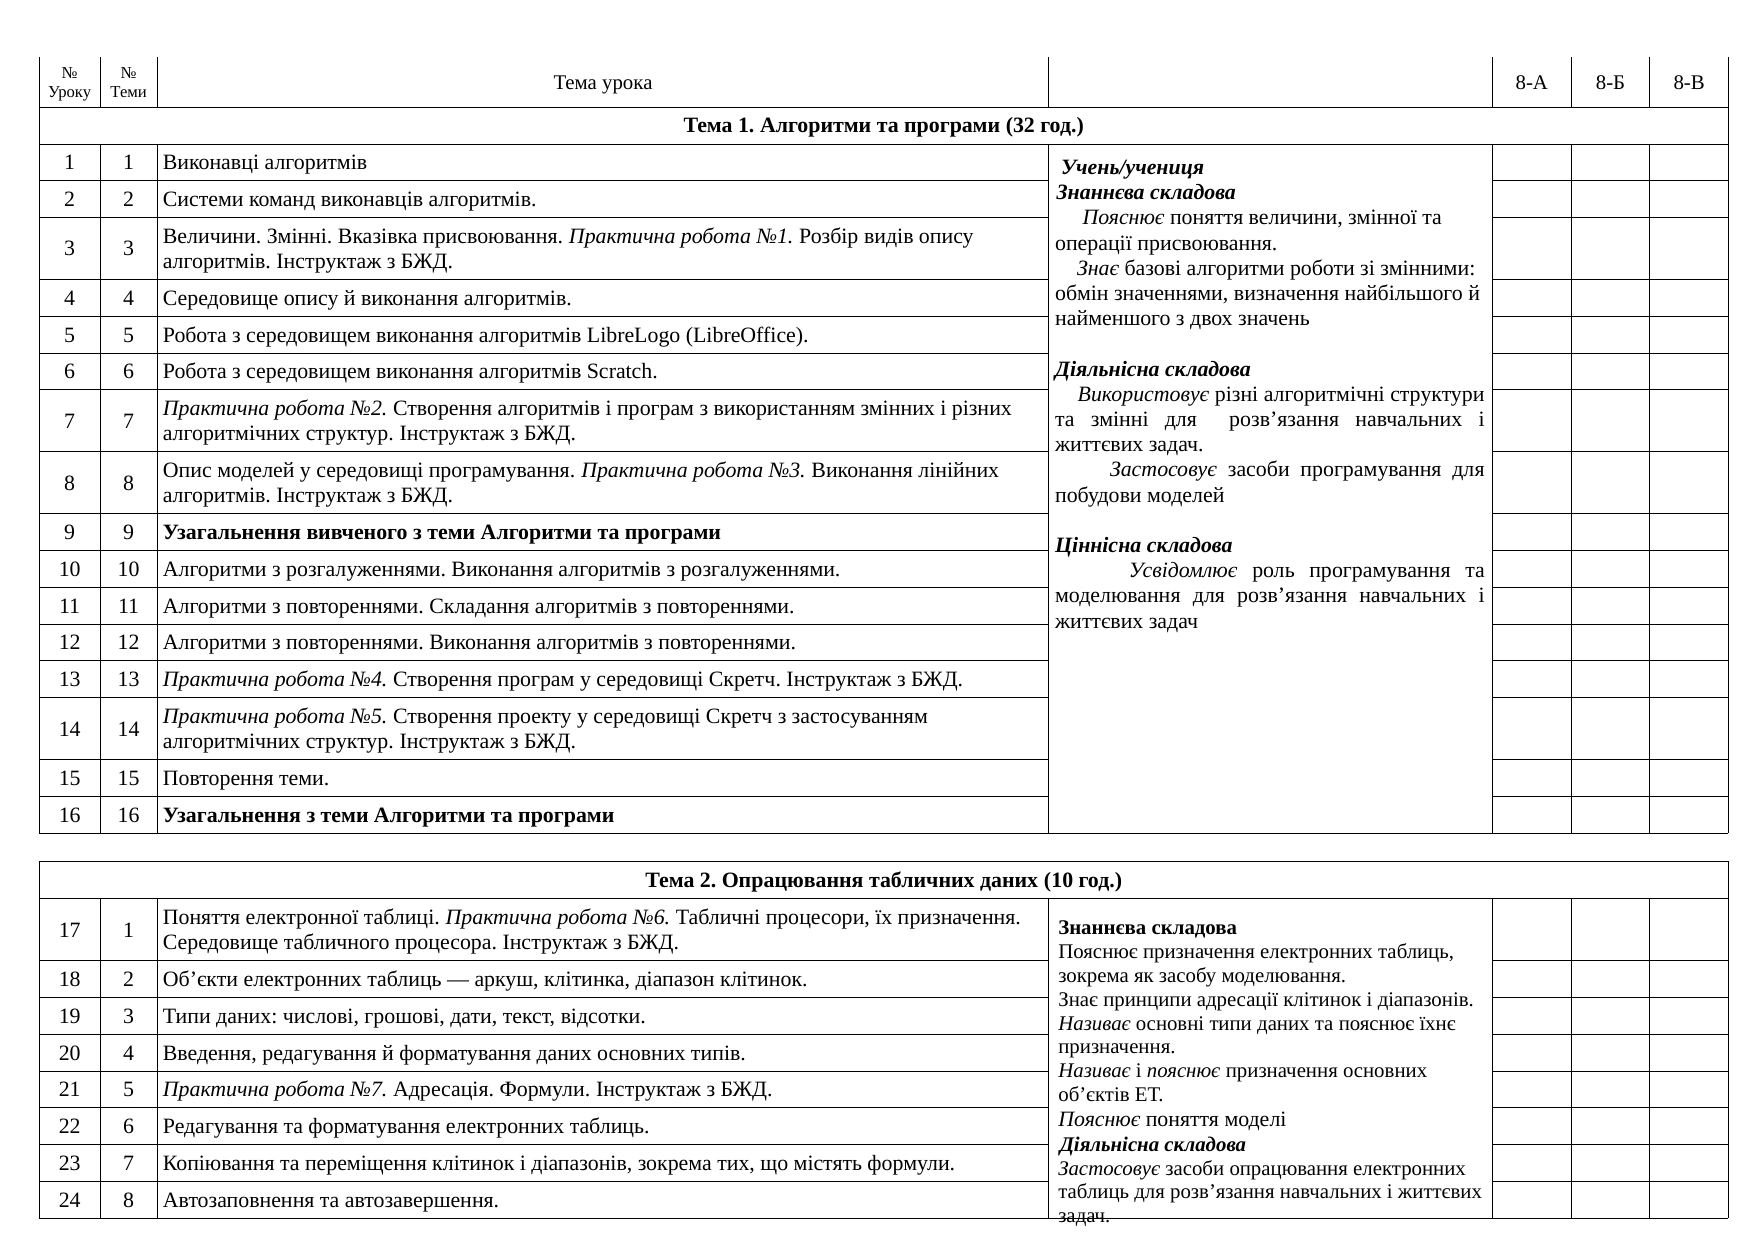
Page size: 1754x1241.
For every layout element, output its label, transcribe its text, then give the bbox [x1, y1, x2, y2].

table_cell 16 [40, 797, 100, 833]
table_cell [1650, 899, 1728, 960]
table_cell 7 [40, 390, 100, 451]
table_cell [1650, 1108, 1728, 1144]
table_cell Практична робота №2. Створення алгоритмів і програм з використанням змінних і різних алгоритмічних структур. Інструктаж з БЖД. [158, 390, 1048, 451]
table_cell 8 [40, 452, 100, 513]
table_cell [1650, 1182, 1728, 1218]
table_cell [1493, 390, 1571, 451]
table_cell [1650, 218, 1728, 279]
table_cell [1493, 1145, 1571, 1181]
table_cell [1650, 1035, 1728, 1071]
table_cell Тема 1. Алгоритми та програми (32 год.) [40, 108, 1728, 143]
table_cell Практична робота №4. Створення програм у середовищі Скретч. Інструктаж з БЖД. [158, 661, 1048, 697]
table_cell [1650, 551, 1728, 587]
table_cell [1650, 760, 1728, 796]
table_cell [1572, 1145, 1649, 1181]
table_cell [1572, 514, 1649, 550]
table_cell [1650, 625, 1728, 660]
table_cell [1572, 797, 1649, 833]
table_cell [1493, 797, 1571, 833]
table_cell [1493, 760, 1571, 796]
table_cell 15 [101, 760, 157, 796]
table_cell [1650, 181, 1728, 217]
table_cell 4 [101, 1035, 157, 1071]
table_cell 9 [40, 514, 100, 550]
table_cell 2 [101, 961, 157, 997]
table_cell [1650, 514, 1728, 550]
table_cell [1493, 1108, 1571, 1144]
table_cell 24 [40, 1182, 100, 1218]
table_cell [1049, 145, 1492, 833]
table_cell Редагування та форматування електронних таблиць. [158, 1108, 1048, 1144]
table_cell 2 [101, 181, 157, 217]
table_cell Введення, редагування й форматування даних основних типів. [158, 1035, 1048, 1071]
table_cell Повторення теми. [158, 760, 1048, 796]
table_cell [1572, 588, 1649, 623]
table_header 8-Б [1572, 57, 1649, 107]
table_cell 15 [40, 760, 100, 796]
table_cell 19 [40, 998, 100, 1034]
table_cell Алгоритми з повтореннями. Виконання алгоритмів з повтореннями. [158, 625, 1048, 660]
table_cell 14 [40, 698, 100, 759]
table_cell [1650, 588, 1728, 623]
table_cell [1572, 961, 1649, 997]
table_header 8-В [1650, 57, 1728, 107]
table_cell 18 [40, 961, 100, 997]
table_cell [1572, 390, 1649, 451]
table_cell 17 [40, 899, 100, 960]
table_header № Теми [101, 57, 157, 107]
table_header 8-А [1493, 57, 1571, 107]
table_cell [1572, 698, 1649, 759]
table_cell [1493, 514, 1571, 550]
table_cell 13 [101, 661, 157, 697]
table_cell 23 [40, 1145, 100, 1181]
table_cell [1572, 661, 1649, 697]
table_cell Практична робота №5. Створення проекту у середовищі Скретч з застосуванням алгоритмічних структур. Інструктаж з БЖД. [158, 698, 1048, 759]
table_cell Робота з середовищем виконання алгоритмів Scratch. [158, 354, 1048, 389]
table_cell [1650, 452, 1728, 513]
table_cell 14 [101, 698, 157, 759]
table_cell [1493, 452, 1571, 513]
table_cell [1572, 280, 1649, 316]
table_cell 3 [40, 218, 100, 279]
table_cell [1572, 1108, 1649, 1144]
table_header Тема 2. Опрацювання табличних даних (10 год.) [40, 862, 1728, 898]
table_cell Об’єкти електронних таблиць — аркуш, клітинка, діапазон клітинок. [158, 961, 1048, 997]
table_cell Алгоритми з розгалуженнями. Виконання алгоритмів з розгалуженнями. [158, 551, 1048, 587]
table_cell [1572, 317, 1649, 352]
table_cell [1493, 1182, 1571, 1218]
table_cell [1493, 625, 1571, 660]
table_cell [1493, 1035, 1571, 1071]
table_cell 11 [40, 588, 100, 623]
table_cell [1572, 551, 1649, 587]
table_cell 22 [40, 1108, 100, 1144]
table_cell 3 [101, 998, 157, 1034]
table_cell [1572, 354, 1649, 389]
table_cell [1493, 698, 1571, 759]
table_cell 11 [101, 588, 157, 623]
table_cell Узагальнення вивченого з теми Алгоритми та програми [158, 514, 1048, 550]
table_cell [1650, 390, 1728, 451]
table_cell 4 [101, 280, 157, 316]
table_cell [1493, 961, 1571, 997]
table_cell [1572, 760, 1649, 796]
table_cell [1572, 1035, 1649, 1071]
table_cell [1572, 625, 1649, 660]
table_cell 9 [101, 514, 157, 550]
table_cell Поняття електронної таблиці. Практична робота №6. Табличні процесори, їх призначення. Середовище табличного процесора. Інструктаж з БЖД. [158, 899, 1048, 960]
table_cell [1650, 354, 1728, 389]
table_cell [1572, 452, 1649, 513]
table_cell 1 [101, 899, 157, 960]
table_cell [1650, 698, 1728, 759]
table_cell [1493, 588, 1571, 623]
table_cell 16 [101, 797, 157, 833]
table_cell [1650, 1072, 1728, 1107]
table_cell 6 [40, 354, 100, 389]
table_cell [1493, 317, 1571, 352]
table_cell 21 [40, 1072, 100, 1107]
table_cell [1493, 181, 1571, 217]
table_cell [1493, 661, 1571, 697]
table_cell 2 [40, 181, 100, 217]
table_cell 8 [101, 452, 157, 513]
table_cell [1493, 551, 1571, 587]
table_cell Системи команд виконавців алгоритмів. [158, 181, 1048, 217]
table_cell 10 [40, 551, 100, 587]
table_cell [1572, 1072, 1649, 1107]
table_cell [1650, 1145, 1728, 1181]
table_cell [1650, 280, 1728, 316]
table_cell [1572, 145, 1649, 180]
table_cell 5 [101, 1072, 157, 1107]
table_cell Типи даних: числові, грошові, дати, текст, відсотки. [158, 998, 1048, 1034]
table_cell 6 [101, 1108, 157, 1144]
table_cell Узагальнення з теми Алгоритми та програми [158, 797, 1048, 833]
table_cell Автозаповнення та автозавершення. [158, 1182, 1048, 1218]
table_cell [1493, 899, 1571, 960]
table_cell Практична робота №7. Адресація. Формули. Інструктаж з БЖД. [158, 1072, 1048, 1107]
table_cell 8 [101, 1182, 157, 1218]
table_cell 3 [101, 218, 157, 279]
table_cell [1572, 899, 1649, 960]
table_cell 1 [40, 145, 100, 180]
table_cell 13 [40, 661, 100, 697]
table_cell [1650, 797, 1728, 833]
table_cell [1650, 998, 1728, 1034]
table_cell [1650, 145, 1728, 180]
table_cell Алгоритми з повтореннями. Складання алгоритмів з повтореннями. [158, 588, 1048, 623]
table_cell Виконавці алгоритмів [158, 145, 1048, 180]
table_cell [1493, 354, 1571, 389]
table_cell Середовище опису й виконання алгоритмів. [158, 280, 1048, 316]
table_cell 5 [40, 317, 100, 352]
table_cell [1493, 998, 1571, 1034]
table_cell 4 [40, 280, 100, 316]
table_cell [1493, 145, 1571, 180]
table_cell [1493, 1072, 1571, 1107]
table_cell 6 [101, 354, 157, 389]
table_cell Величини. Змінні. Вказівка присвоювання. Практична робота №1. Розбір видів опису алгоритмів. Інструктаж з БЖД. [158, 218, 1048, 279]
table_cell 20 [40, 1035, 100, 1071]
table_header [1049, 57, 1492, 107]
table_cell 12 [101, 625, 157, 660]
table_cell [1049, 899, 1492, 1218]
table_cell Копіювання та переміщення клітинок і діапазонів, зокрема тих, що містять формули. [158, 1145, 1048, 1181]
table_cell 1 [101, 145, 157, 180]
table_cell 7 [101, 1145, 157, 1181]
table_cell [1493, 280, 1571, 316]
table_cell [1650, 661, 1728, 697]
table_cell Робота з середовищем виконання алгоритмів LibreLogo (LibreOffice). [158, 317, 1048, 352]
table_cell Опис моделей у середовищі програмування. Практична робота №3. Виконання лінійних алгоритмів. Інструктаж з БЖД. [158, 452, 1048, 513]
table_cell [1572, 218, 1649, 279]
table_cell 5 [101, 317, 157, 352]
table_cell [1572, 181, 1649, 217]
table_cell 7 [101, 390, 157, 451]
table_cell [1572, 998, 1649, 1034]
table_header № Уроку [40, 57, 100, 107]
table_cell [1572, 1182, 1649, 1218]
table_cell [1650, 317, 1728, 352]
table_cell 10 [101, 551, 157, 587]
table_cell [1650, 961, 1728, 997]
table_cell [1493, 218, 1571, 279]
table_cell 12 [40, 625, 100, 660]
table_header Тема урока [158, 57, 1048, 107]
